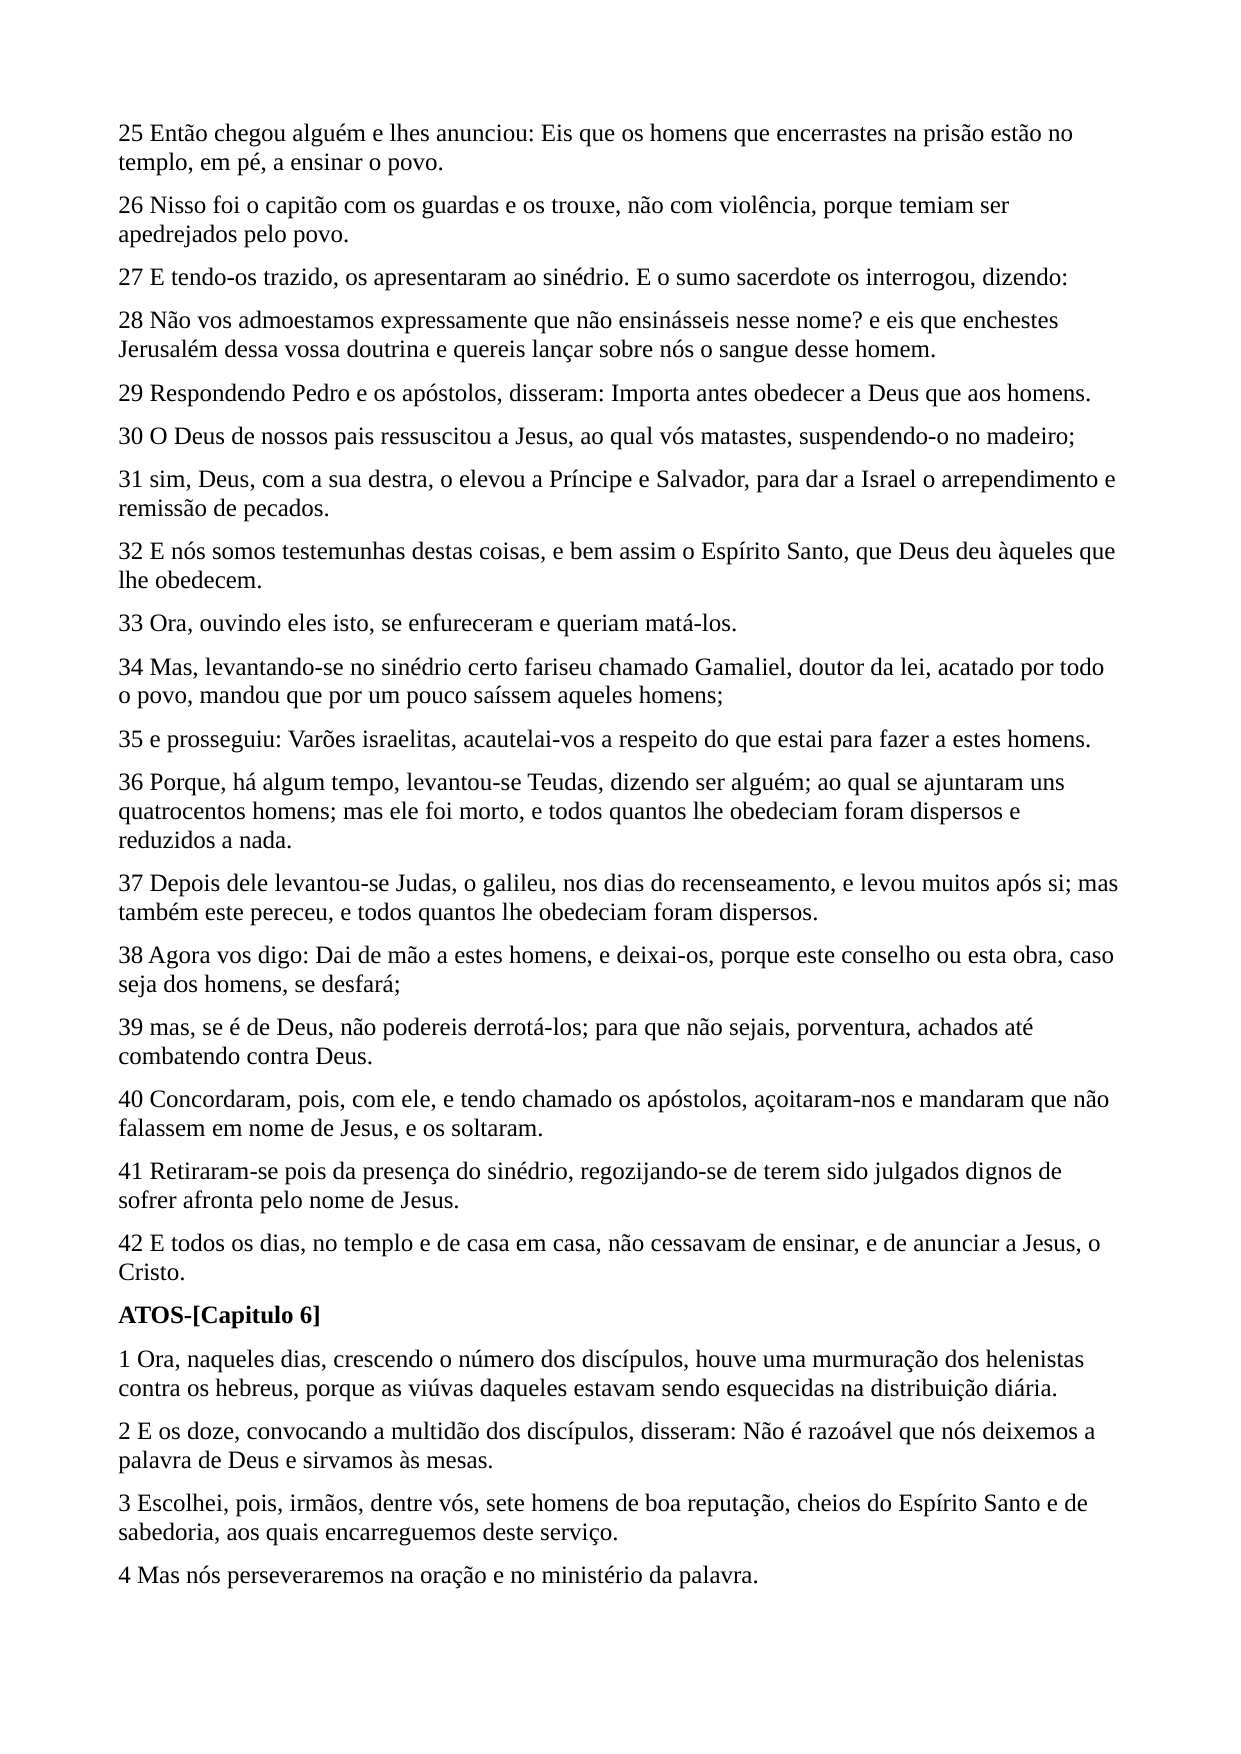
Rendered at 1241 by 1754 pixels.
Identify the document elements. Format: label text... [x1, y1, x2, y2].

text 42 E todos os dias, no templo e de casa em casa, não cessavam de ensinar, e de anunciar a Jesus, o Cristo. [118, 1228, 1122, 1286]
text 27 E tendo-os trazido, os apresentaram ao sinédrio. E o sumo sacerdote os interrogou, dizendo: [118, 262, 1122, 291]
text ATOS-[Capitulo 6] [118, 1301, 1122, 1329]
text 37 Depois dele levantou-se Judas, o galileu, nos dias do recenseamento, e levou muitos após si; mas também este pereceu, e todos quantos lhe obedeciam foram dispersos. [118, 868, 1122, 926]
text 29 Respondendo Pedro e os apóstolos, disseram: Importa antes obedecer a Deus que aos homens. [118, 378, 1122, 406]
text 38 Agora vos digo: Dai de mão a estes homens, e deixai-os, porque este conselho ou esta obra, caso seja dos homens, se desfará; [118, 940, 1122, 998]
text 25 Então chegou alguém e lhes anunciou: Eis que os homens que encerrastes na prisão estão no templo, em pé, a ensinar o povo. [118, 118, 1122, 176]
text 28 Não vos admoestamos expressamente que não ensinásseis nesse nome? e eis que enchestes Jerusalém dessa vossa doutrina e quereis lançar sobre nós o sangue desse homem. [118, 306, 1122, 363]
text 1 Ora, naqueles dias, crescendo o número dos discípulos, houve uma murmuração dos helenistas contra os hebreus, porque as viúvas daqueles estavam sendo esquecidas na distribuição diária. [118, 1344, 1122, 1401]
text 39 mas, se é de Deus, não podereis derrotá-los; para que não sejais, porventura, achados até combatendo contra Deus. [118, 1012, 1122, 1070]
text 32 E nós somos testemunhas destas coisas, e bem assim o Espírito Santo, que Deus deu àqueles que lhe obedecem. [118, 536, 1122, 594]
text 36 Porque, há algum tempo, levantou-se Teudas, dizendo ser alguém; ao qual se ajuntaram uns quatrocentos homens; mas ele foi morto, e todos quantos lhe obedeciam foram dispersos e reduzidos a nada. [118, 767, 1122, 853]
text 34 Mas, levantando-se no sinédrio certo fariseu chamado Gamaliel, doutor da lei, acatado por todo o povo, mandou que por um pouco saíssem aqueles homens; [118, 652, 1122, 709]
text 30 O Deus de nossos pais ressuscitou a Jesus, ao qual vós matastes, suspendendo-o no madeiro; [118, 421, 1122, 450]
text 4 Mas nós perseveraremos na oração e no ministério da palavra. [118, 1560, 1122, 1589]
text 41 Retiraram-se pois da presença do sinédrio, regozijando-se de terem sido julgados dignos de sofrer afronta pelo nome de Jesus. [118, 1156, 1122, 1214]
text 40 Concordaram, pois, com ele, e tendo chamado os apóstolos, açoitaram-nos e mandaram que não falassem em nome de Jesus, e os soltaram. [118, 1084, 1122, 1142]
text 26 Nisso foi o capitão com os guardas e os trouxe, não com violência, porque temiam ser apedrejados pelo povo. [118, 190, 1122, 248]
text 3 Escolhei, pois, irmãos, dentre vós, sete homens de boa reputação, cheios do Espírito Santo e de sabedoria, aos quais encarreguemos deste serviço. [118, 1488, 1122, 1546]
text 35 e prosseguiu: Varões israelitas, acautelai-vos a respeito do que estai para fazer a estes homens. [118, 724, 1122, 753]
text 31 sim, Deus, com a sua destra, o elevou a Príncipe e Salvador, para dar a Israel o arrependimento e remissão de pecados. [118, 464, 1122, 522]
text 33 Ora, ouvindo eles isto, se enfureceram e queriam matá-los. [118, 608, 1122, 637]
text 2 E os doze, convocando a multidão dos discípulos, disseram: Não é razoável que nós deixemos a palavra de Deus e sirvamos às mesas. [118, 1416, 1122, 1473]
